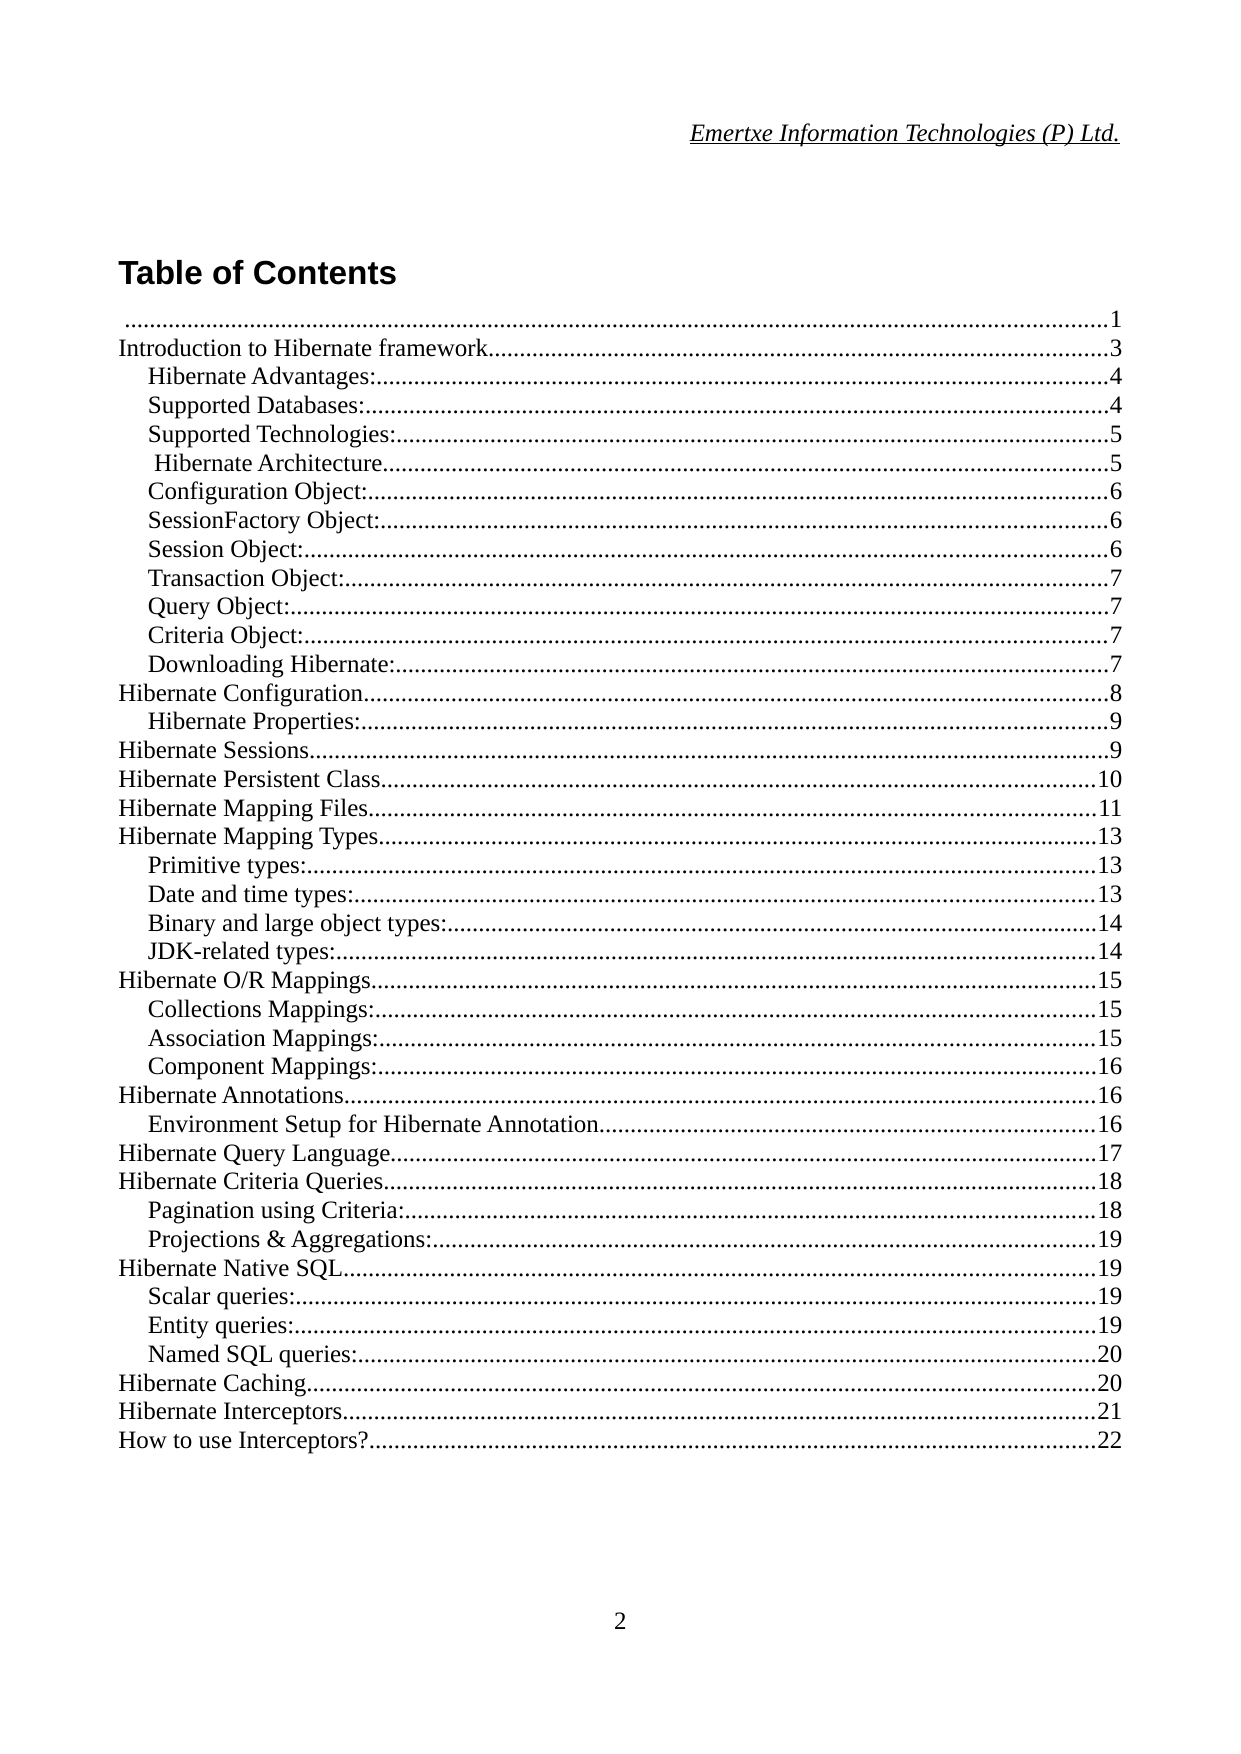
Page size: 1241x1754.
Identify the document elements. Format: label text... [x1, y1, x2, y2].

text Downloading Hibernate: 7 [148, 649, 1122, 678]
text Hibernate Architecture 5 [148, 448, 1122, 476]
text Hibernate Configuration 8 [118, 678, 1122, 706]
text How to use Interceptors? 22 [118, 1425, 1122, 1454]
text Session Object: 6 [148, 534, 1122, 563]
text Scalar queries: 19 [148, 1281, 1122, 1310]
text SessionFactory Object: 6 [148, 505, 1122, 534]
text Configuration Object: 6 [148, 476, 1122, 505]
text Binary and large object types: 14 [148, 908, 1122, 936]
text Association Mappings: 15 [148, 1023, 1122, 1051]
text Hibernate Native SQL 19 [118, 1253, 1122, 1281]
text Projections & Aggregations: 19 [148, 1224, 1122, 1253]
text Environment Setup for Hibernate Annotation 16 [148, 1109, 1122, 1138]
text Component Mappings: 16 [148, 1051, 1122, 1080]
text Hibernate Interceptors 21 [118, 1396, 1122, 1425]
text Supported Databases: 4 [148, 390, 1122, 419]
text Hibernate Caching 20 [118, 1368, 1122, 1396]
text Pagination using Criteria: 18 [148, 1195, 1122, 1224]
text Hibernate Persistent Class 10 [118, 764, 1122, 793]
text 1 [118, 304, 1122, 333]
text Criteria Object: 7 [148, 620, 1122, 649]
text Transaction Object: 7 [148, 563, 1122, 591]
text Hibernate Mapping Files 11 [118, 793, 1122, 821]
text Named SQL queries: 20 [148, 1339, 1122, 1368]
text Introduction to Hibernate framework 3 [118, 333, 1122, 361]
text Hibernate Advantages: 4 [148, 361, 1122, 390]
text JDK-related types: 14 [148, 936, 1122, 965]
text Hibernate Sessions 9 [118, 735, 1122, 764]
text Hibernate Mapping Types 13 [118, 821, 1122, 850]
text Hibernate Annotations 16 [118, 1080, 1122, 1109]
text Supported Technologies: 5 [148, 419, 1122, 448]
text Query Object: 7 [148, 591, 1122, 620]
text Hibernate Criteria Queries 18 [118, 1166, 1122, 1195]
text Collections Mappings: 15 [148, 994, 1122, 1023]
text Primitive types: 13 [148, 850, 1122, 879]
text Hibernate Properties: 9 [148, 706, 1122, 735]
text Hibernate Query Language 17 [118, 1138, 1122, 1166]
text Hibernate O/R Mappings 15 [118, 965, 1122, 994]
text Date and time types: 13 [148, 879, 1122, 908]
subtitle Table of Contents [118, 253, 1122, 291]
text Entity queries: 19 [148, 1310, 1122, 1339]
